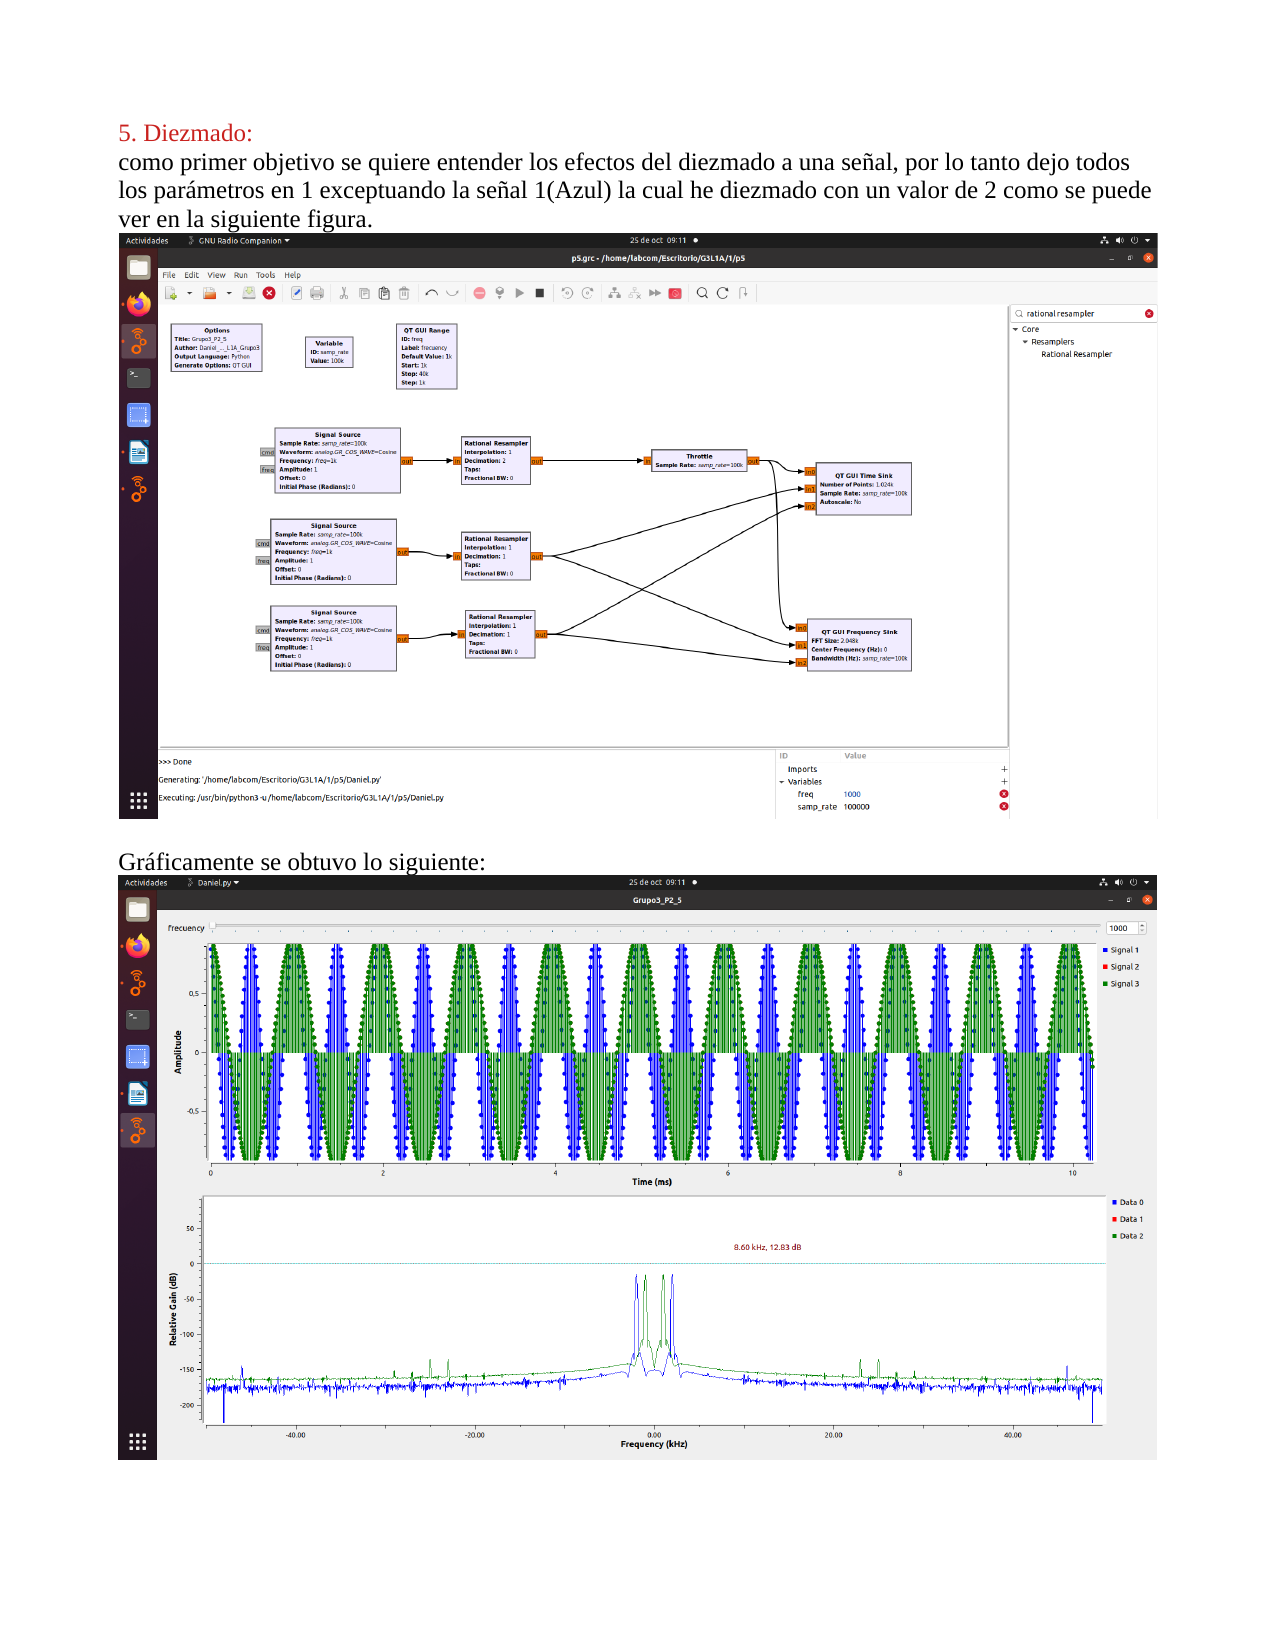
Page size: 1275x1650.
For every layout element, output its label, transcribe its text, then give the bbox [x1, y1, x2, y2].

text como primer objetivo se quiere entender los efectos del diezmado a una señal, por lo tanto dejo todos los parámetros en 1 exceptuando la señal 1(Azul) la cual he diezmado con un valor de 2 como se puede ver en la siguiente figura. [118, 147, 1157, 233]
text Gráficamente se obtuvo lo siguiente: [118, 847, 1157, 875]
picture [118, 875, 1157, 1460]
text 5. Diezmado: [118, 118, 1157, 147]
picture [119, 233, 1158, 819]
